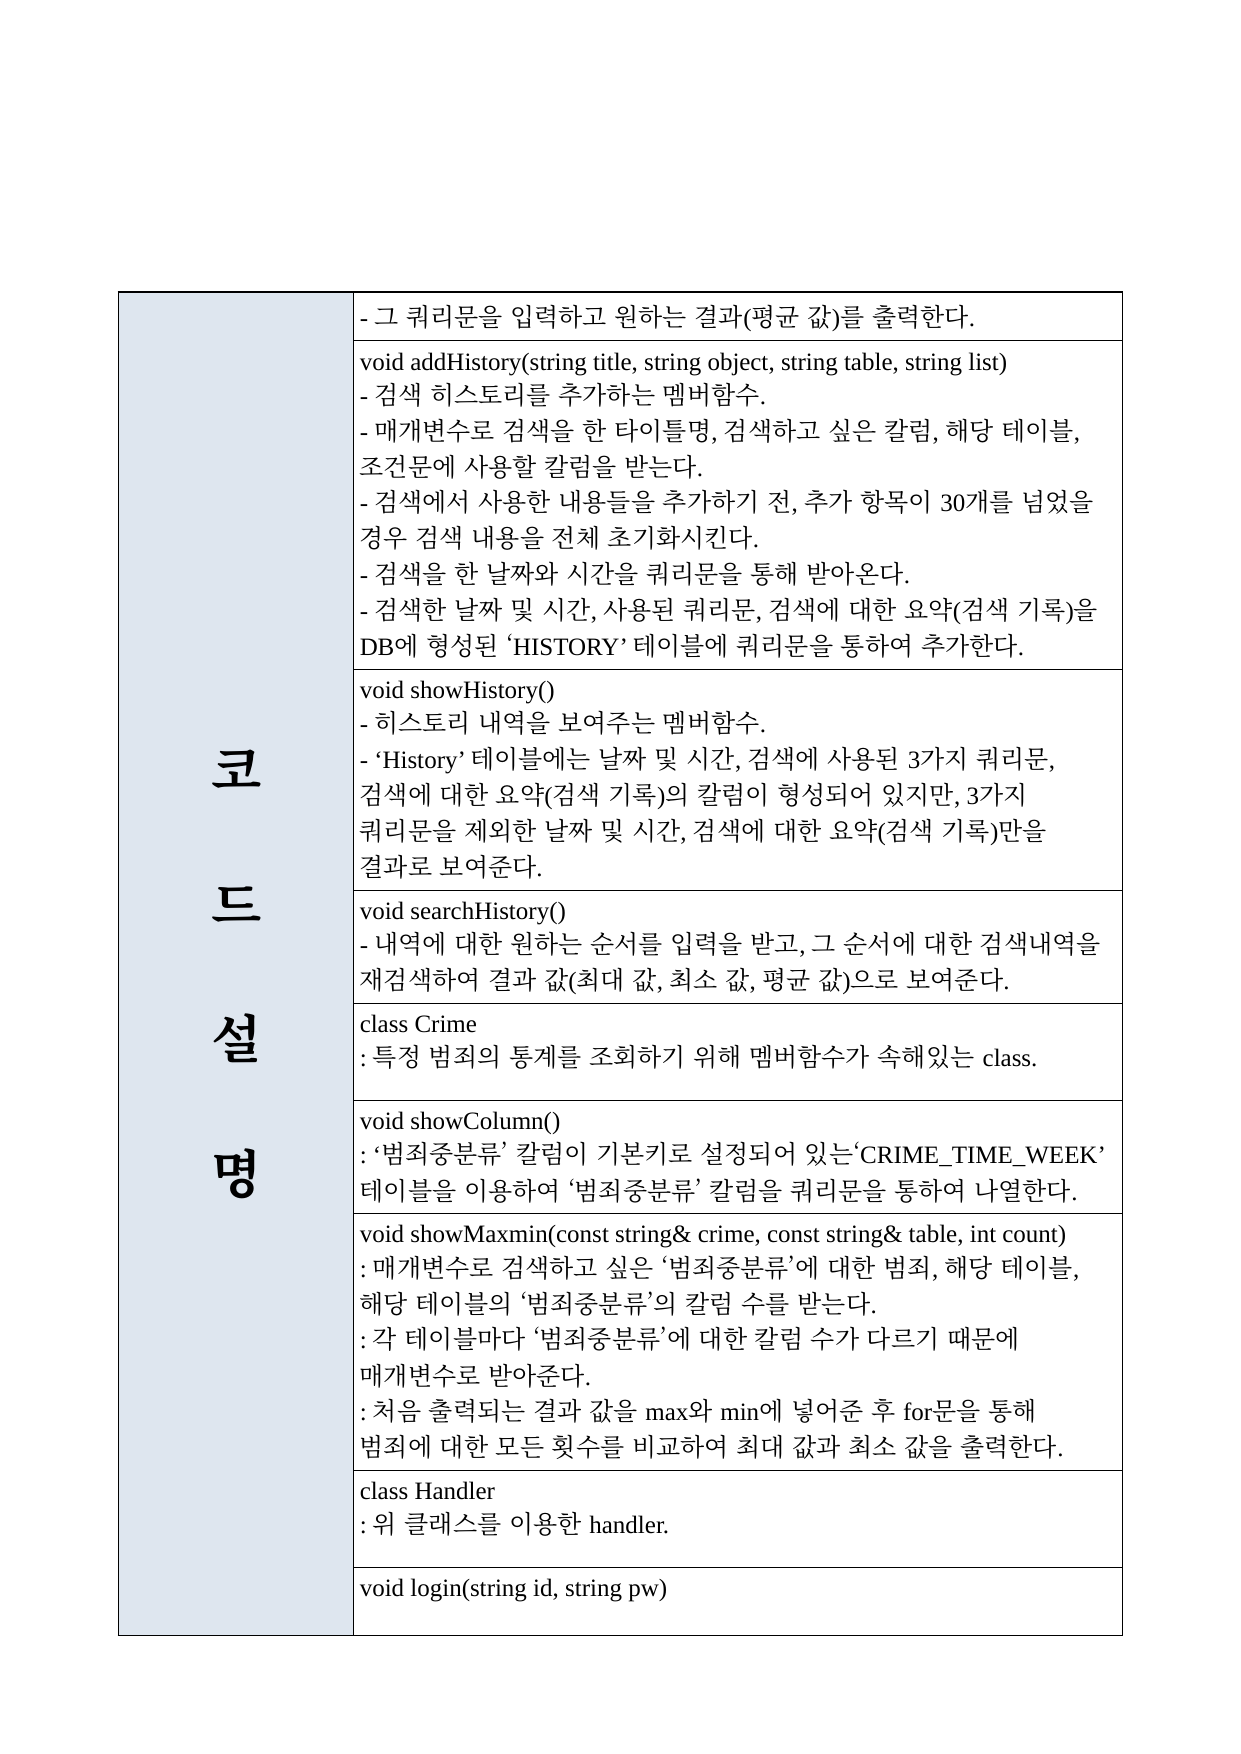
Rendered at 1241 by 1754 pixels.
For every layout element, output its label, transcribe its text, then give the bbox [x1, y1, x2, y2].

table_cell void showHistory() - 히스토리 내역을 보여주는 멤버함수. - ‘History’ 테이블에는 날짜 및 시간, 검색에 사용된 3가지 쿼리문, 검색에 대한 요약(검색 기록)의 칼럼이 형성되어 있지만, 3가지 쿼리문을 제외한 날짜 및 시간, 검색에 대한 요약(검색 기록)만을 결과로 보여준다. [354, 670, 1122, 889]
table_cell void searchHistory() - 내역에 대한 원하는 순서를 입력을 받고, 그 순서에 대한 검색내역을 재검색하여 결과 값(최대 값, 최소 값, 평균 값)으로 보여준다. [354, 891, 1122, 1003]
table_cell void showColumn() : ‘범죄중분류’ 칼럼이 기본키로 설정되어 있는‘CRIME_TIME_WEEK’ 테이블을 이용하여 ‘범죄중분류’ 칼럼을 쿼리문을 통하여 나열한다. [354, 1101, 1122, 1213]
table_cell class Crime : 특정 범죄의 통계를 조회하기 위해 멤버함수가 속해있는 class. [354, 1004, 1122, 1100]
table_cell void addHistory(string title, string object, string table, string list) - 검색 히스토리를 추가하는 멤버함수. - 매개변수로 검색을 한 타이틀명, 검색하고 싶은 칼럼, 해당 테이블, 조건문에 사용할 칼럼을 받는다. - 검색에서 사용한 내용들을 추가하기 전, 추가 항목이 30개를 넘었을 경우 검색 내용을 전체 초기화시킨다. - 검색을 한 날짜와 시간을 쿼리문을 통해 받아온다. - 검색한 날짜 및 시간, 사용된 쿼리문, 검색에 대한 요약(검색 기록)을 DB에 형성된 ‘HISTORY’ 테이블에 쿼리문을 통하여 추가한다. [354, 341, 1122, 668]
table_cell void login(string id, string pw) [354, 1568, 1122, 1635]
table_cell void showMaxmin(const string& crime, const string& table, int count) : 매개변수로 검색하고 싶은 ‘범죄중분류’에 대한 범죄, 해당 테이블, 해당 테이블의 ‘범죄중분류’의 칼럼 수를 받는다. : 각 테이블마다 ‘범죄중분류’에 대한 칼럼 수가 다르기 때문에 매개변수로 받아준다. : 처음 출력되는 결과 값을 max와 min에 넣어준 후 for문을 통해 범죄에 대한 모든 횟수를 비교하여 최대 값과 최소 값을 출력한다. [354, 1214, 1122, 1470]
table_cell - 그 쿼리문을 입력하고 원하는 결과(평균 값)를 출력한다. [354, 293, 1122, 340]
table_cell class Handler : 위 클래스를 이용한 handler. [354, 1471, 1122, 1567]
